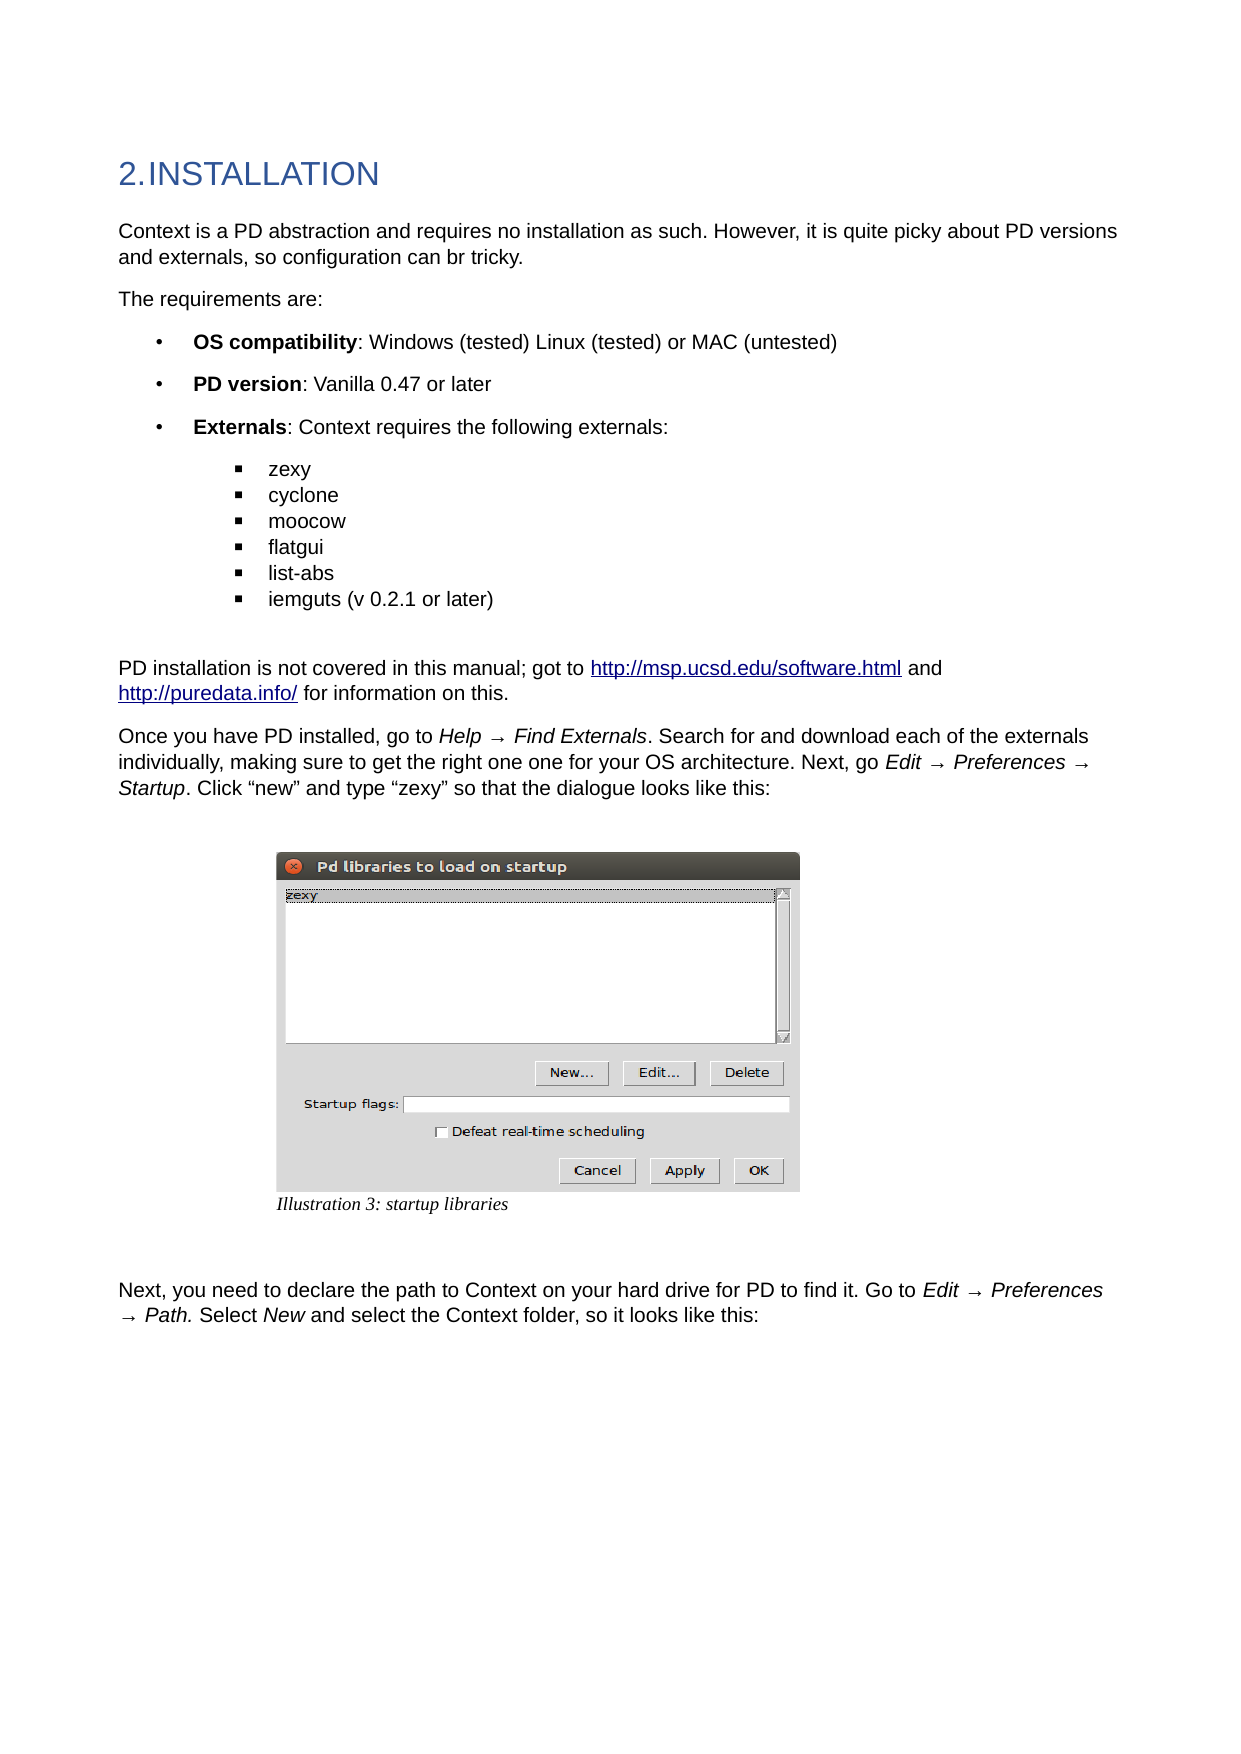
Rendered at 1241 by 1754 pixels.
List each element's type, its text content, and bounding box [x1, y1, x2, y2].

list zexy [231, 457, 1122, 481]
text Next, you need to declare the path to Context on your hard drive for PD to find it. Go to Edit → Preferences → Path. Select New and select the Context folder, so it looks like this: [118, 1277, 1122, 1327]
text Context is a PD abstraction and requires no installation as such. However, it is quite picky about PD versions and externals, so configuration can br tricky. [118, 219, 1122, 268]
picture [276, 852, 800, 1192]
text The requirements are: [118, 287, 1122, 311]
text Once you have PD installed, go to Help → Find Externals. Search for and download each of the externals individually, making sure to get the right one one for your OS architecture. Next, go Edit → Preferences → Startup. Click “new” and type “zexy” so that the dialogue looks like this: [118, 724, 1122, 799]
list moocow [231, 509, 1122, 533]
list cyclone [231, 483, 1122, 507]
list OS compatibility: Windows (tested) Linux (tested) or MAC (untested) [156, 329, 1122, 353]
list flatgui [231, 535, 1122, 559]
list list-abs [231, 561, 1122, 585]
list iemguts (v 0.2.1 or later) [231, 587, 1122, 611]
list Externals: Context requires the following externals: [156, 415, 1122, 439]
text Illustration 3: startup libraries [276, 1192, 800, 1214]
subtitle INSTALLATION [118, 153, 1122, 192]
list PD version: Vanilla 0.47 or later [156, 372, 1122, 396]
text PD installation is not covered in this manual; got to http://msp.ucsd.edu/software.html and http://puredata.info/ for information on this. [118, 655, 1122, 705]
